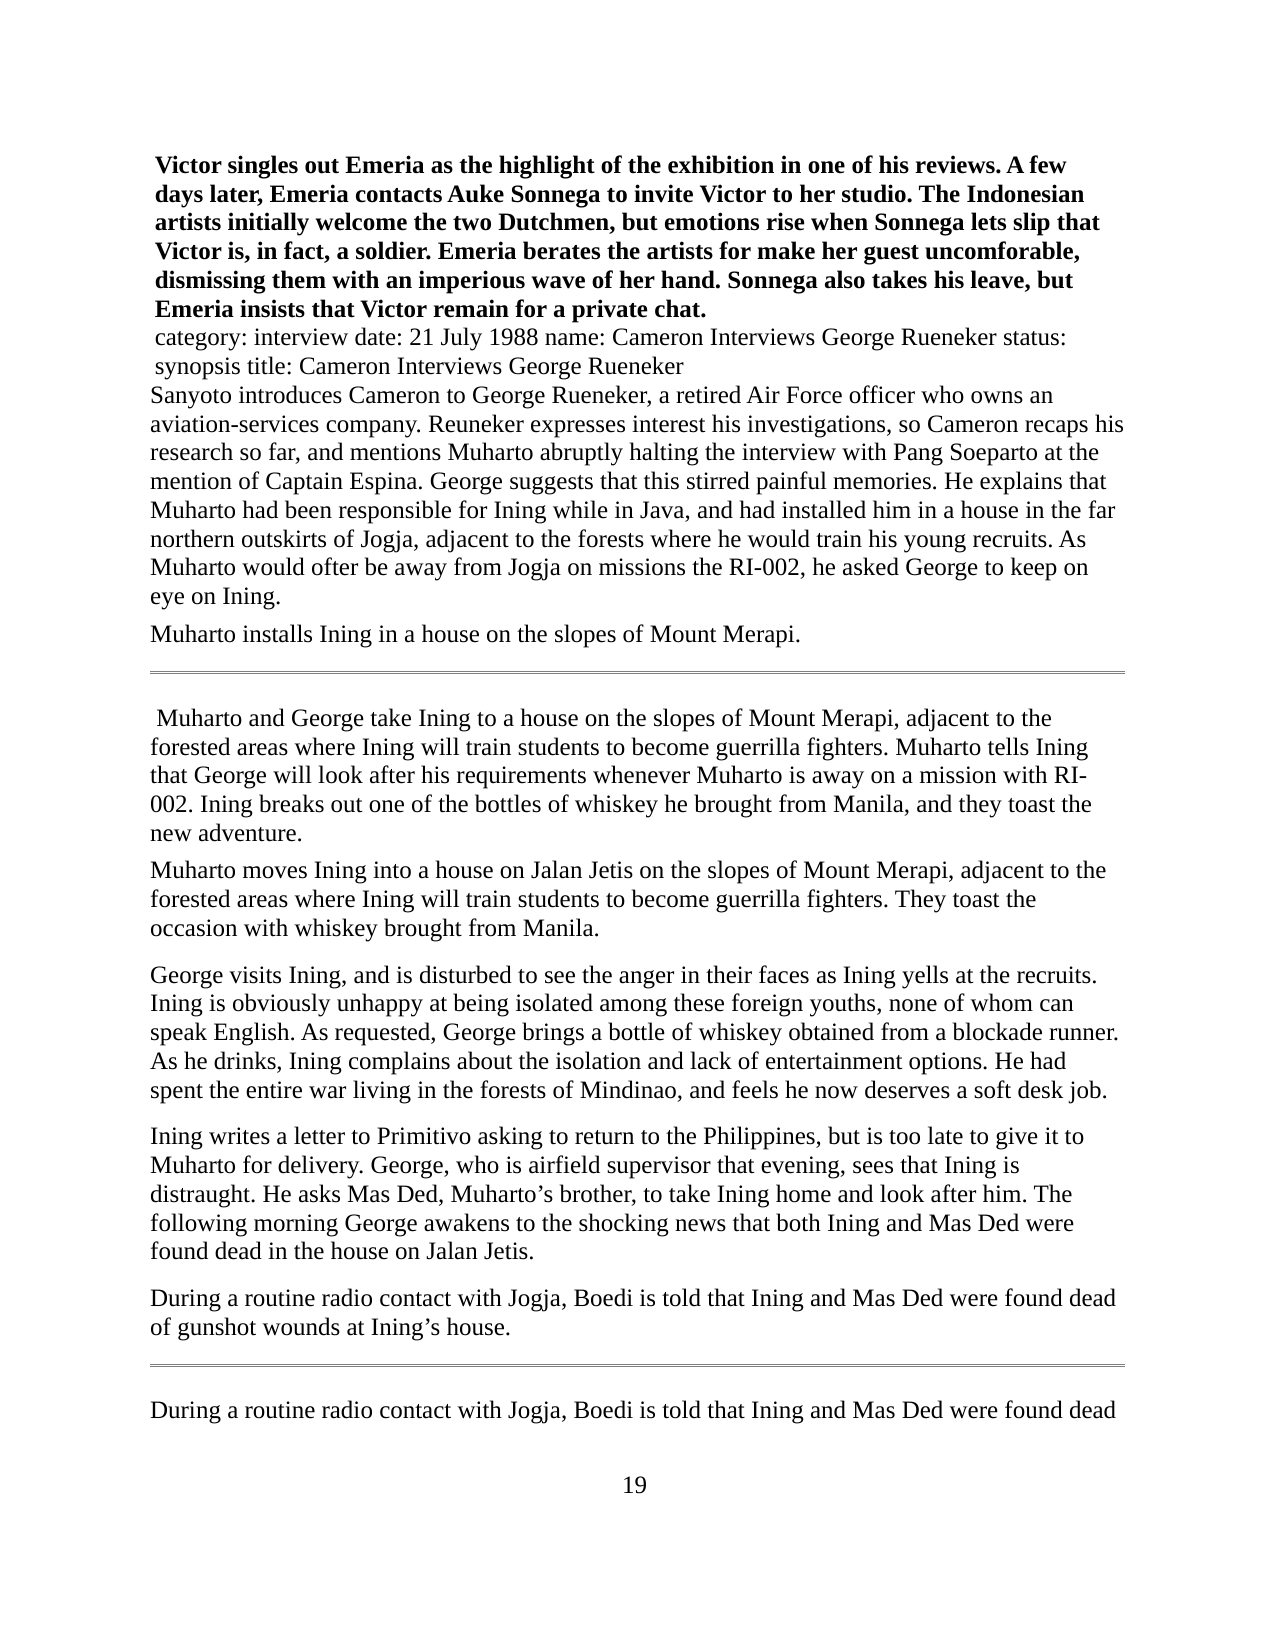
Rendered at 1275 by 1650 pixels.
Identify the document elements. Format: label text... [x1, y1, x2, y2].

text During a routine radio contact with Jogja, Boedi is told that Ining and Mas Ded were found dead [150, 1396, 1125, 1424]
table_header Victor singles out Emeria as the highlight of the exhibition in one of his reviews. A few days later, Emeria contacts Auke Sonnega to invite Victor to her studio. The Indonesian artists initially welcome the two Dutchmen, but emotions rise when Sonnega lets slip that Victor is, in fact, a soldier. Emeria berates the artists for make her guest uncomforable, dismissing them with an imperious wave of her hand. Sonnega also takes his leave, but Emeria insists that Victor remain for a private chat. [150, 150, 1125, 322]
table_cell category: interview date: 21 July 1988 name: Cameron Interviews George Rueneker status: synopsis title: Cameron Interviews George Rueneker [150, 323, 1125, 380]
text Ining writes a letter to Primitivo asking to return to the Philippines, but is too late to give it to Muharto for delivery. George, who is airfield supervisor that evening, sees that Ining is distraught. He asks Mas Ded, Muharto’s brother, to take Ining home and look after him. The following morning George awakens to the shocking news that both Ining and Mas Ded were found dead in the house on Jalan Jetis. [150, 1121, 1125, 1265]
text During a routine radio contact with Jogja, Boedi is told that Ining and Mas Ded were found dead of gunshot wounds at Ining’s house. [150, 1283, 1125, 1341]
text Muharto moves Ining into a house on Jalan Jetis on the slopes of Mount Merapi, adjacent to the forested areas where Ining will train students to become guerrilla fighters. They toast the occasion with whiskey brought from Manila. [150, 856, 1125, 942]
text Sanyoto introduces Cameron to George Rueneker, a retired Air Force officer who owns an aviation-services company. Reuneker expresses interest his investigations, so Cameron recaps his research so far, and mentions Muharto abruptly halting the interview with Pang Soeparto at the mention of Captain Espina. George suggests that this stirred painful memories. He explains that Muharto had been responsible for Ining while in Java, and had installed him in a house in the far northern outskirts of Jogja, adjacent to the forests where he would train his young recruits. As Muharto would ofter be away from Jogja on missions the RI-002, he asked George to keep on eye on Ining. [150, 380, 1125, 610]
text George visits Ining, and is disturbed to see the anger in their faces as Ining yells at the recruits. Ining is obviously unhappy at being isolated among these foreign youths, none of whom can speak English. As requested, George brings a bottle of whiskey obtained from a blockade runner. As he drinks, Ining complains about the isolation and lack of entertainment options. He had spent the entire war living in the forests of Mindinao, and feels he now deserves a soft desk job. [150, 960, 1125, 1103]
text Muharto installs Ining in a house on the slopes of Mount Merapi. [150, 619, 1125, 648]
text ​ Muharto and George take Ining to a house on the slopes of Mount Merapi, adjacent to the forested areas where Ining will train students to become guerrilla fighters. Muharto tells Ining that George will look after his requirements whenever Muharto is away on a mission with RI-002. Ining breaks out one of the bottles of whiskey he brought from Manila, and they toast the new adventure. [150, 703, 1125, 847]
